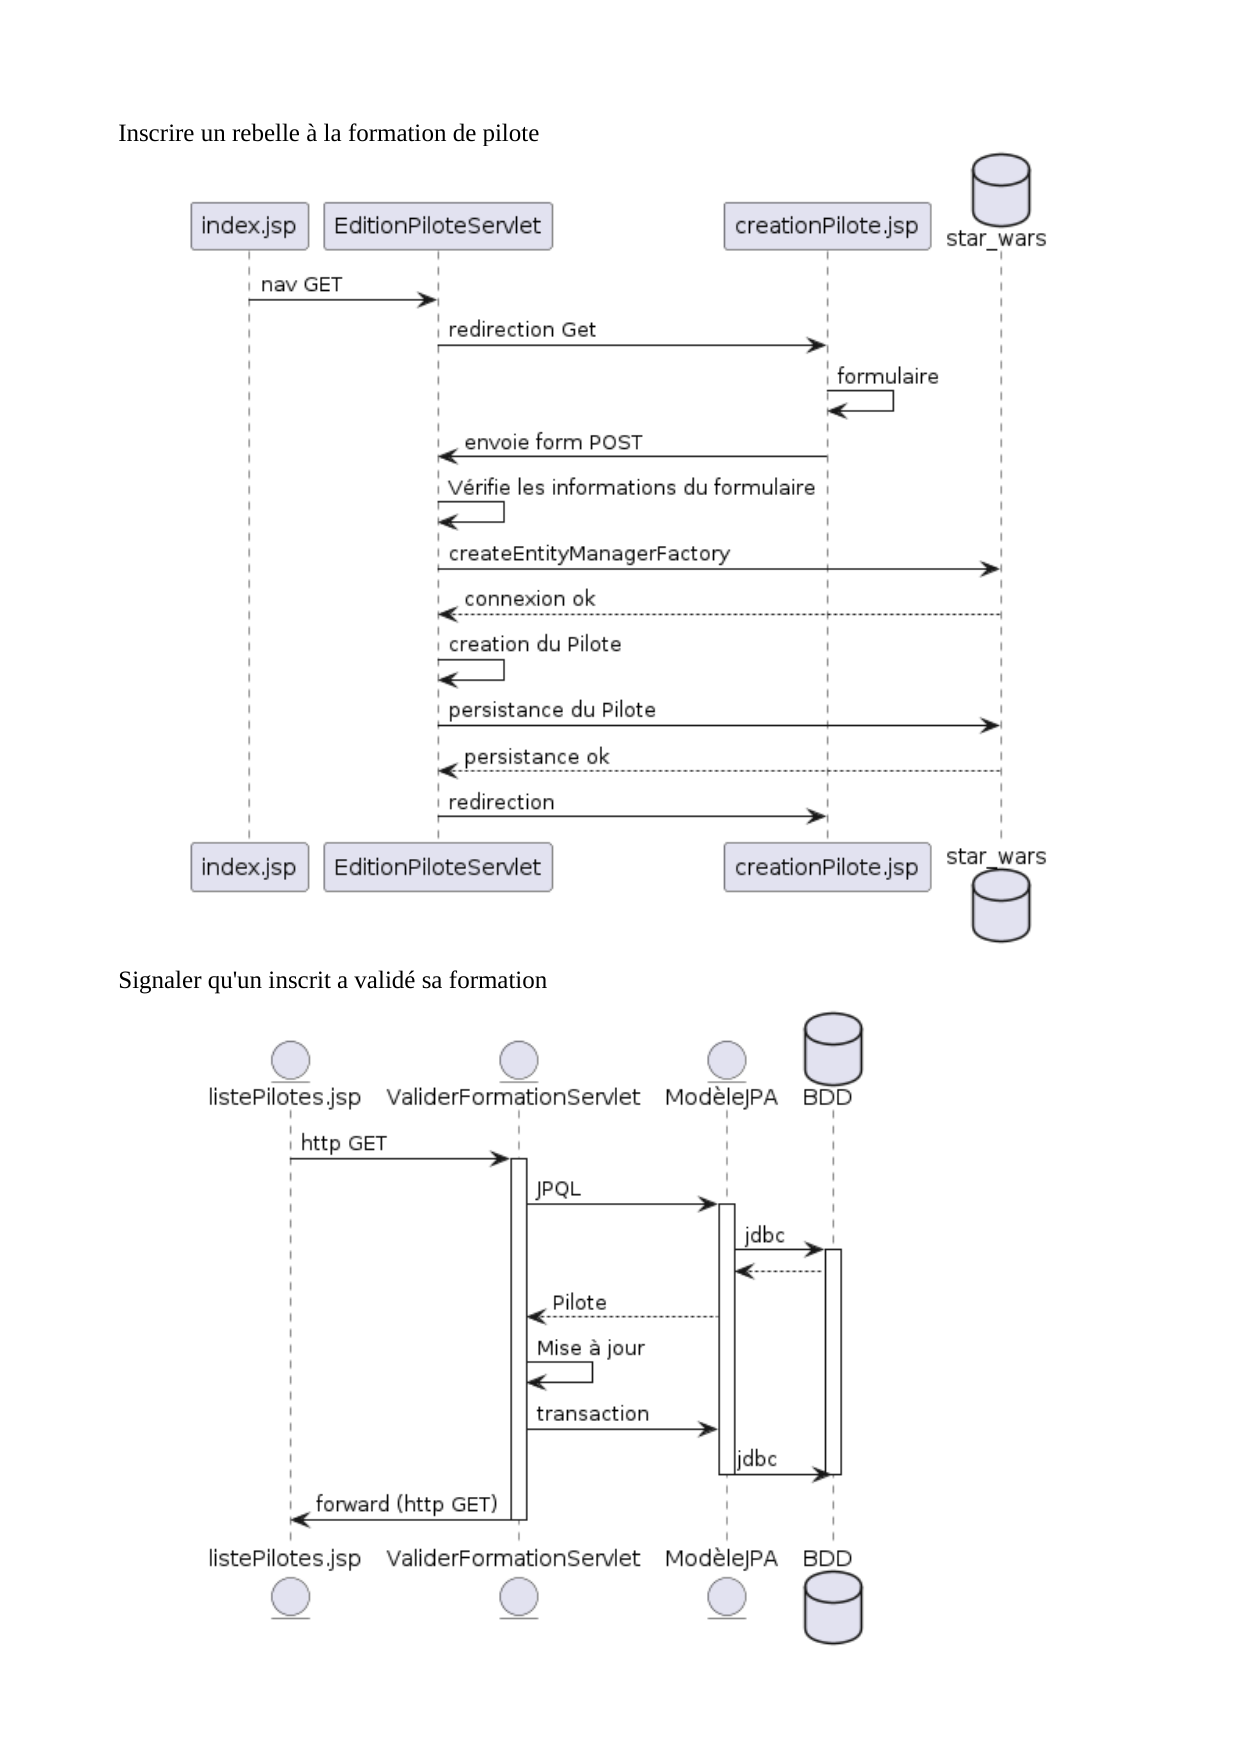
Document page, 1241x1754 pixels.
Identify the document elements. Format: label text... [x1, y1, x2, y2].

picture [201, 1005, 886, 1668]
text Inscrire un rebelle à la formation de pilote [118, 118, 1122, 147]
text Signaler qu'un inscrit a validé sa formation [118, 147, 1122, 994]
picture [183, 146, 1057, 966]
